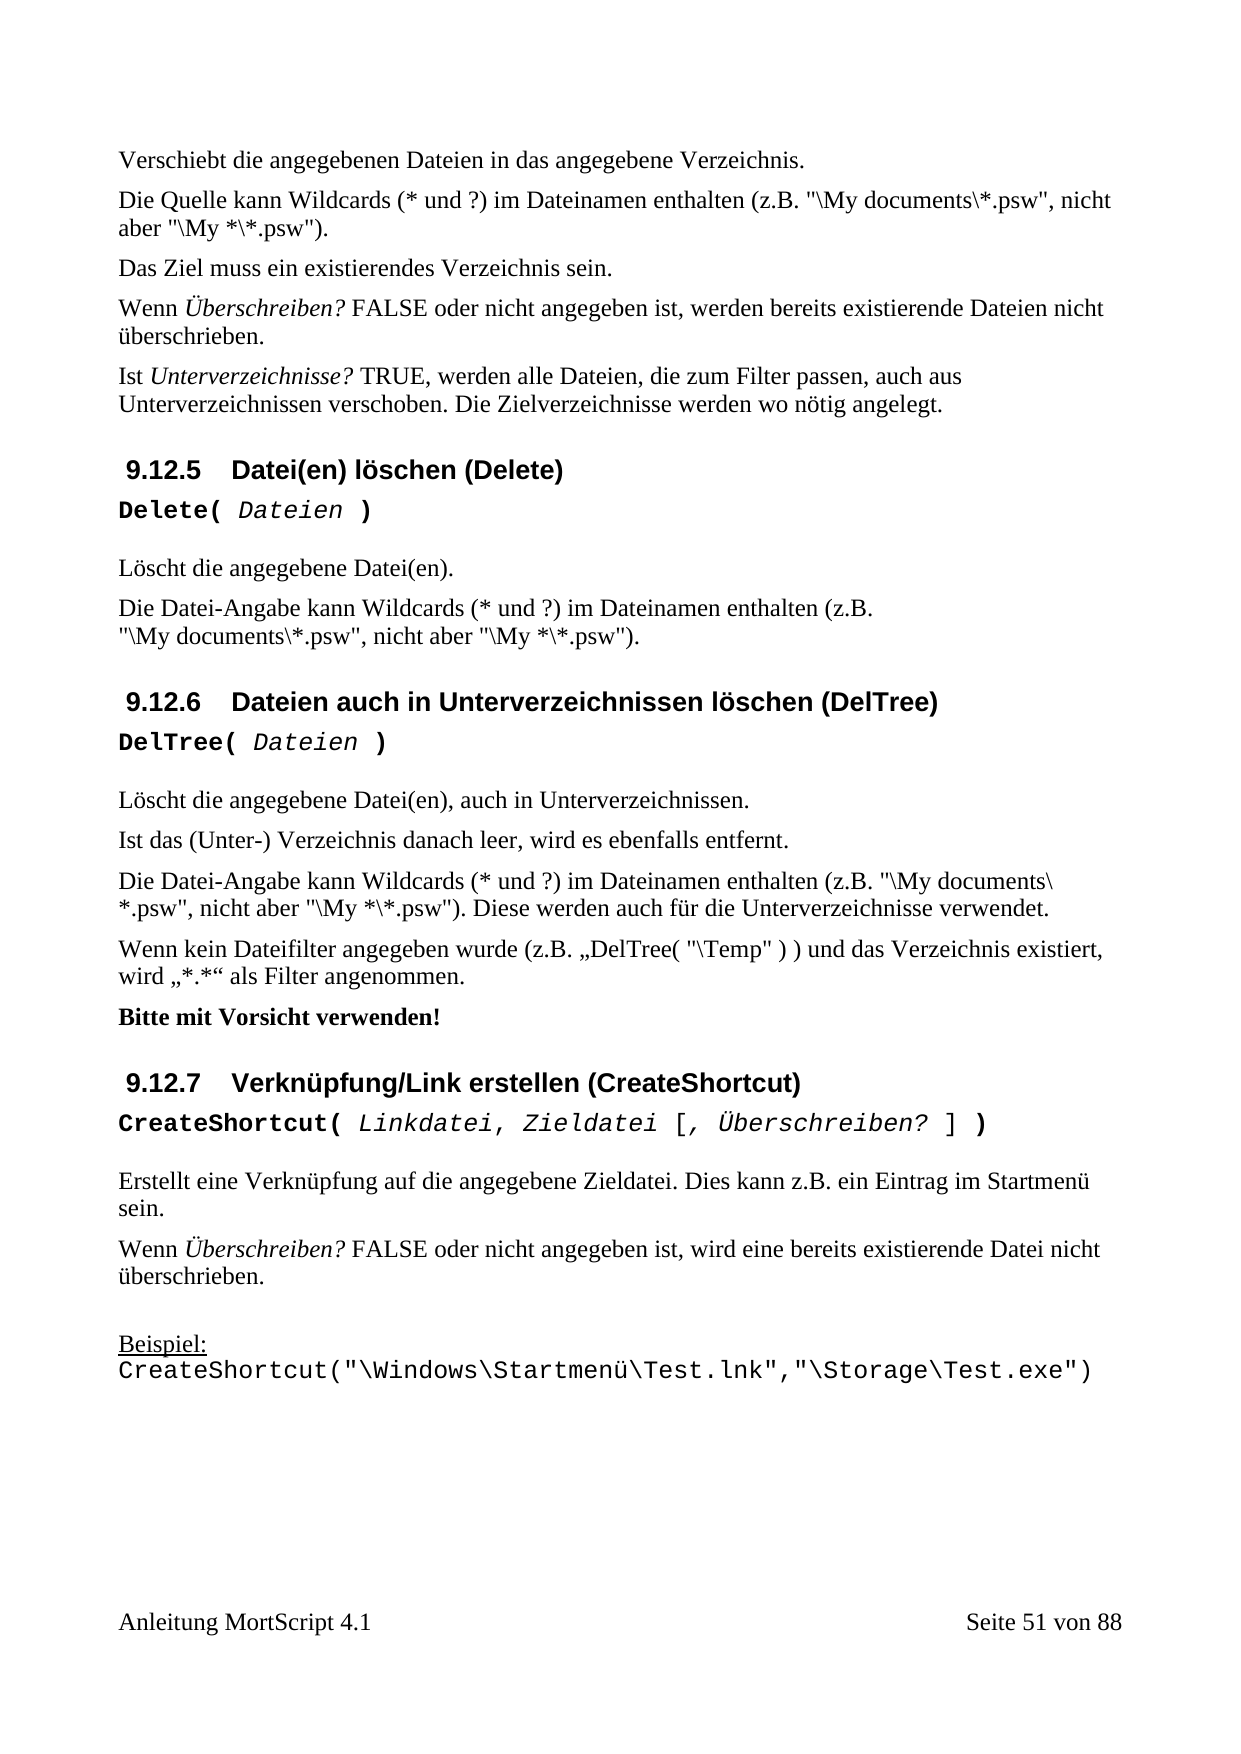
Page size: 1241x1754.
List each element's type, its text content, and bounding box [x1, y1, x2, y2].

text Wenn Überschreiben? FALSE oder nicht angegeben ist, werden bereits existierende Dateien nicht überschrieben. [118, 294, 1122, 349]
text Verschiebt die angegebenen Dateien in das angegebene Verzeichnis. [118, 146, 1122, 173]
text DelTree( Dateien ) [118, 730, 1122, 758]
text Wenn kein Dateifilter angegeben wurde (z.B. „DelTree( "\Temp" ) ) und das Verzeichnis existiert, wird „*.*“ als Filter angenommen. [118, 935, 1122, 990]
subtitle Dateien auch in Unterverzeichnissen löschen (DelTree) [118, 687, 1122, 717]
text Ist das (Unter-) Verzeichnis danach leer, wird es ebenfalls entfernt. [118, 827, 1122, 854]
text Löscht die angegebene Datei(en), auch in Unterverzeichnissen. [118, 786, 1122, 814]
text Beispiel: [118, 1330, 1122, 1358]
text CreateShortcut( Linkdatei, Zieldatei [, Überschreiben? ] ) [118, 1111, 1122, 1139]
text CreateShortcut("\Windows\Startmenü\Test.lnk","\Storage\Test.exe") [118, 1358, 1122, 1386]
text Die Datei-Angabe kann Wildcards (* und ?) im Dateinamen enthalten (z.B. "\My documents\*.psw", nicht aber "\My *\*.psw"). Diese werden auch für die Unterverzeichnisse verwendet. [118, 867, 1122, 922]
text Löscht die angegebene Datei(en). [118, 554, 1122, 582]
subtitle Verknüpfung/Link erstellen (CreateShortcut) [118, 1068, 1122, 1098]
text Ist Unterverzeichnisse? TRUE, werden alle Dateien, die zum Filter passen, auch aus Unterverzeichnissen verschoben. Die Zielverzeichnisse werden wo nötig angelegt. [118, 362, 1122, 417]
text Bitte mit Vorsicht verwenden! [118, 1003, 1122, 1030]
text Die Quelle kann Wildcards (* und ?) im Dateinamen enthalten (z.B. "\My documents\*.psw", nicht aber "\My *\*.psw"). [118, 186, 1122, 241]
text Wenn Überschreiben? FALSE oder nicht angegeben ist, wird eine bereits existierende Datei nicht überschrieben. [118, 1235, 1122, 1290]
text Die Datei-Angabe kann Wildcards (* und ?) im Dateinamen enthalten (z.B. "\My documents\*.psw", nicht aber "\My *\*.psw"). [118, 594, 1122, 649]
text Das Ziel muss ein existierendes Verzeichnis sein. [118, 254, 1122, 282]
text Erstellt eine Verknüpfung auf die angegebene Zieldatei. Dies kann z.B. ein Eintrag im Startmenü sein. [118, 1167, 1122, 1222]
text Delete( Dateien ) [118, 498, 1122, 526]
subtitle Datei(en) löschen (Delete) [118, 455, 1122, 485]
